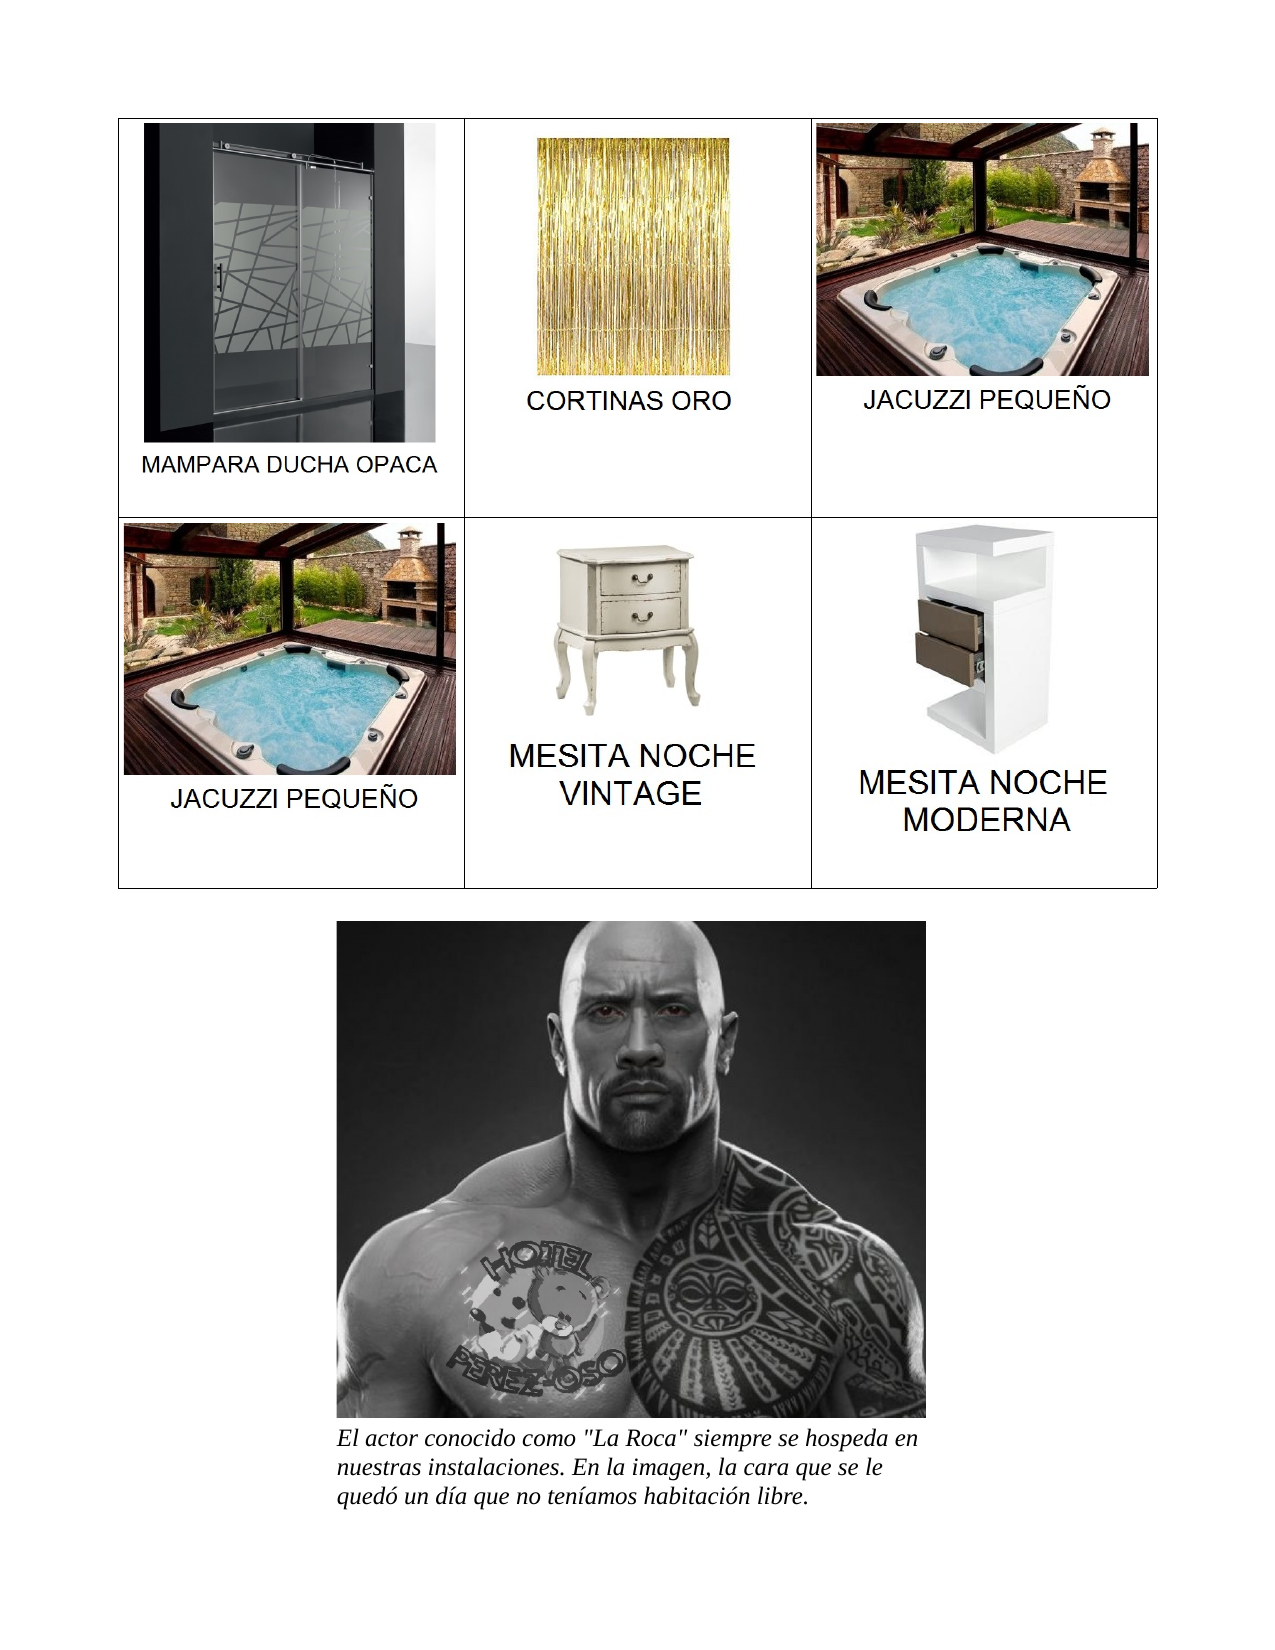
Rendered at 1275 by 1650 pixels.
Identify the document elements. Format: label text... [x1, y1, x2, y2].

table_cell [812, 119, 1157, 517]
picture [816, 523, 1152, 854]
picture [816, 123, 1152, 432]
picture [336, 921, 926, 1418]
table_cell [465, 518, 811, 888]
picture [141, 123, 441, 483]
picture [123, 523, 459, 831]
table_cell [119, 518, 464, 888]
picture [487, 523, 788, 830]
table_cell [465, 119, 811, 517]
picture [510, 123, 766, 427]
table_cell [119, 119, 464, 517]
text El actor conocido como "La Roca" siempre se hospeda en nuestras instalaciones. En la imagen, la cara que se le quedó un día que no teníamos habitación libre. [337, 1418, 926, 1509]
table_cell [812, 518, 1157, 888]
